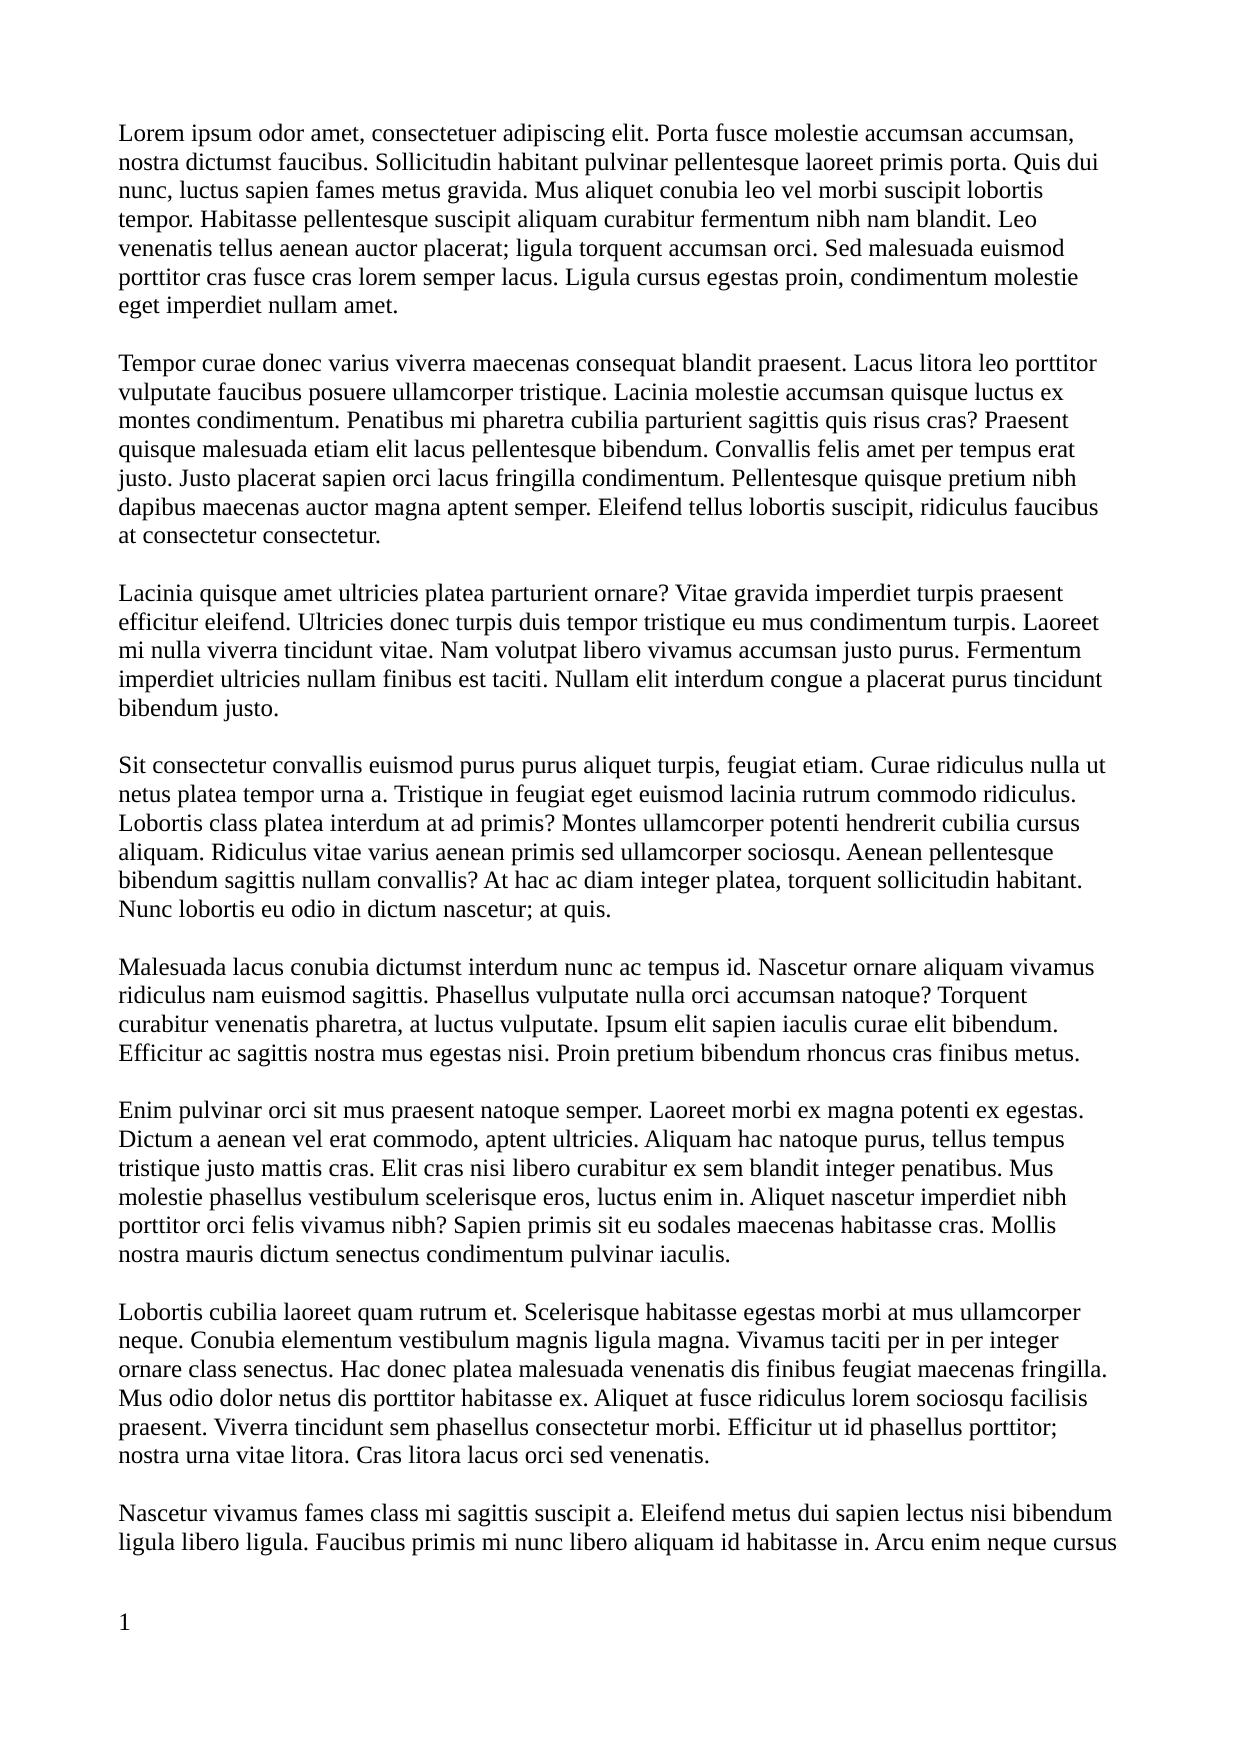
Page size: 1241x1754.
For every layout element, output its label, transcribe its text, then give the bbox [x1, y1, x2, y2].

text Nascetur vivamus fames class mi sagittis suscipit a. Eleifend metus dui sapien lectus nisi bibendum ligula libero ligula. Faucibus primis mi nunc libero aliquam id habitasse in. Arcu enim neque cursus [118, 1498, 1122, 1556]
text Tempor curae donec varius viverra maecenas consequat blandit praesent. Lacus litora leo porttitor vulputate faucibus posuere ullamcorper tristique. Lacinia molestie accumsan quisque luctus ex montes condimentum. Penatibus mi pharetra cubilia parturient sagittis quis risus cras? Praesent quisque malesuada etiam elit lacus pellentesque bibendum. Convallis felis amet per tempus erat justo. Justo placerat sapien orci lacus fringilla condimentum. Pellentesque quisque pretium nibh dapibus maecenas auctor magna aptent semper. Eleifend tellus lobortis suscipit, ridiculus faucibus at consectetur consectetur. [118, 348, 1122, 549]
text Enim pulvinar orci sit mus praesent natoque semper. Laoreet morbi ex magna potenti ex egestas. Dictum a aenean vel erat commodo, aptent ultricies. Aliquam hac natoque purus, tellus tempus tristique justo mattis cras. Elit cras nisi libero curabitur ex sem blandit integer penatibus. Mus molestie phasellus vestibulum scelerisque eros, luctus enim in. Aliquet nascetur imperdiet nibh porttitor orci felis vivamus nibh? Sapien primis sit eu sodales maecenas habitasse cras. Mollis nostra mauris dictum senectus condimentum pulvinar iaculis. [118, 1096, 1122, 1268]
text Malesuada lacus conubia dictumst interdum nunc ac tempus id. Nascetur ornare aliquam vivamus ridiculus nam euismod sagittis. Phasellus vulputate nulla orci accumsan natoque? Torquent curabitur venenatis pharetra, at luctus vulputate. Ipsum elit sapien iaculis curae elit bibendum. Efficitur ac sagittis nostra mus egestas nisi. Proin pretium bibendum rhoncus cras finibus metus. [118, 952, 1122, 1067]
text Lacinia quisque amet ultricies platea parturient ornare? Vitae gravida imperdiet turpis praesent efficitur eleifend. Ultricies donec turpis duis tempor tristique eu mus condimentum turpis. Laoreet mi nulla viverra tincidunt vitae. Nam volutpat libero vivamus accumsan justo purus. Fermentum imperdiet ultricies nullam finibus est taciti. Nullam elit interdum congue a placerat purus tincidunt bibendum justo. [118, 578, 1122, 722]
text Lorem ipsum odor amet, consectetuer adipiscing elit. Porta fusce molestie accumsan accumsan, nostra dictumst faucibus. Sollicitudin habitant pulvinar pellentesque laoreet primis porta. Quis dui nunc, luctus sapien fames metus gravida. Mus aliquet conubia leo vel morbi suscipit lobortis tempor. Habitasse pellentesque suscipit aliquam curabitur fermentum nibh nam blandit. Leo venenatis tellus aenean auctor placerat; ligula torquent accumsan orci. Sed malesuada euismod porttitor cras fusce cras lorem semper lacus. Ligula cursus egestas proin, condimentum molestie eget imperdiet nullam amet. [118, 118, 1122, 319]
text Lobortis cubilia laoreet quam rutrum et. Scelerisque habitasse egestas morbi at mus ullamcorper neque. Conubia elementum vestibulum magnis ligula magna. Vivamus taciti per in per integer ornare class senectus. Hac donec platea malesuada venenatis dis finibus feugiat maecenas fringilla. Mus odio dolor netus dis porttitor habitasse ex. Aliquet at fusce ridiculus lorem sociosqu facilisis praesent. Viverra tincidunt sem phasellus consectetur morbi. Efficitur ut id phasellus porttitor; nostra urna vitae litora. Cras litora lacus orci sed venenatis. [118, 1297, 1122, 1469]
text Sit consectetur convallis euismod purus purus aliquet turpis, feugiat etiam. Curae ridiculus nulla ut netus platea tempor urna a. Tristique in feugiat eget euismod lacinia rutrum commodo ridiculus. Lobortis class platea interdum at ad primis? Montes ullamcorper potenti hendrerit cubilia cursus aliquam. Ridiculus vitae varius aenean primis sed ullamcorper sociosqu. Aenean pellentesque bibendum sagittis nullam convallis? At hac ac diam integer platea, torquent sollicitudin habitant. Nunc lobortis eu odio in dictum nascetur; at quis. [118, 751, 1122, 923]
